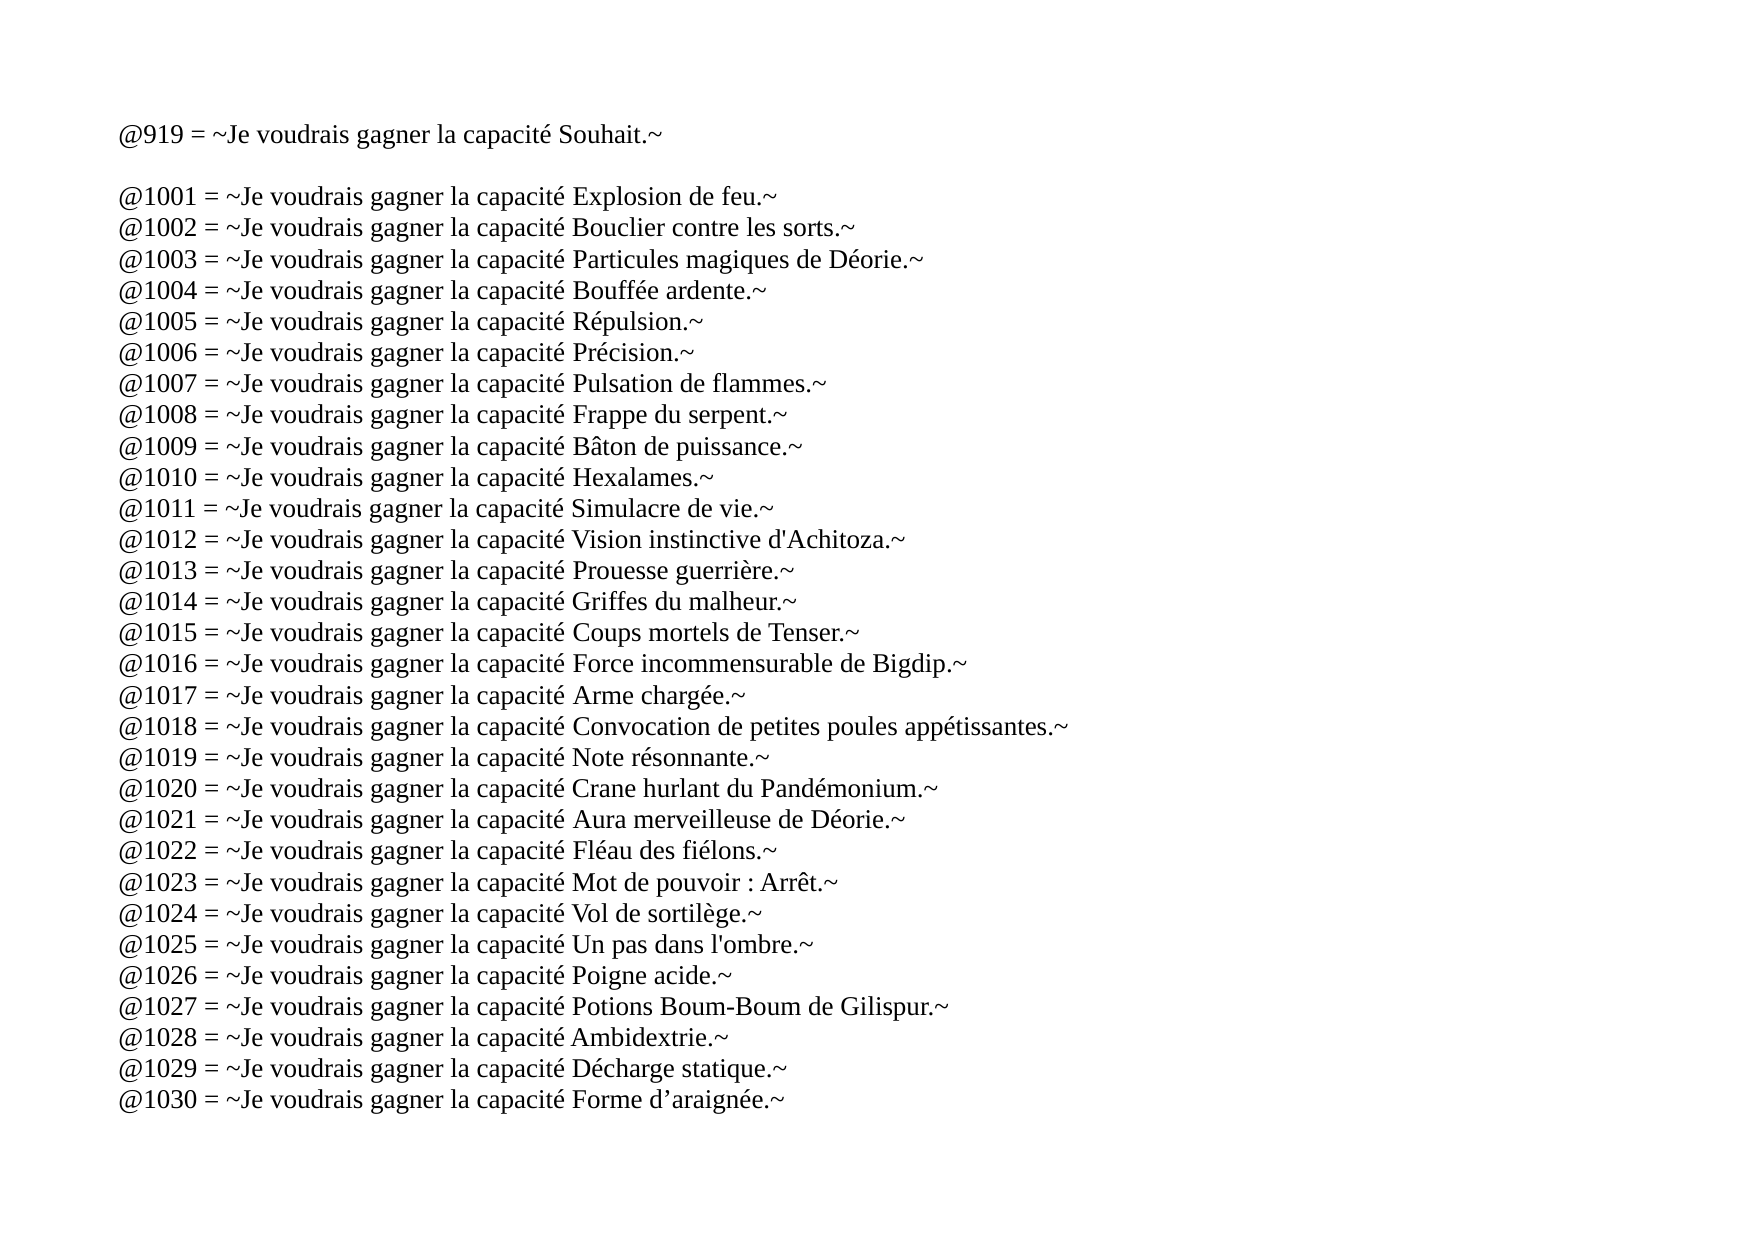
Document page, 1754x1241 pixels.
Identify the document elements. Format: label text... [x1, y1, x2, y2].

text @1007 = ~Je voudrais gagner la capacité Pulsation de flammes.~ [118, 367, 1636, 398]
text @1002 = ~Je voudrais gagner la capacité Bouclier contre les sorts.~ [118, 212, 1636, 243]
text @1014 = ~Je voudrais gagner la capacité Griffes du malheur.~ [118, 585, 1636, 616]
text @1010 = ~Je voudrais gagner la capacité Hexalames.~ [118, 461, 1636, 492]
text @1003 = ~Je voudrais gagner la capacité Particules magiques de Déorie.~ [118, 243, 1636, 274]
text @1028 = ~Je voudrais gagner la capacité Ambidextrie.~ [118, 1021, 1636, 1052]
text @1029 = ~Je voudrais gagner la capacité Décharge statique.~ [118, 1052, 1636, 1084]
text @1011 = ~Je voudrais gagner la capacité Simulacre de vie.~ [118, 492, 1636, 523]
text @919 = ~Je voudrais gagner la capacité Souhait.~ [118, 118, 1636, 149]
text @1020 = ~Je voudrais gagner la capacité Crane hurlant du Pandémonium.~ [118, 772, 1636, 803]
text @1015 = ~Je voudrais gagner la capacité Coups mortels de Tenser.~ [118, 616, 1636, 648]
text @1016 = ~Je voudrais gagner la capacité Force incommensurable de Bigdip.~ [118, 648, 1636, 679]
text @1027 = ~Je voudrais gagner la capacité Potions Boum-Boum de Gilispur.~ [118, 990, 1636, 1021]
text @1019 = ~Je voudrais gagner la capacité Note résonnante.~ [118, 741, 1636, 772]
text @1013 = ~Je voudrais gagner la capacité Prouesse guerrière.~ [118, 554, 1636, 585]
text @1012 = ~Je voudrais gagner la capacité Vision instinctive d'Achitoza.~ [118, 523, 1636, 554]
text @1008 = ~Je voudrais gagner la capacité Frappe du serpent.~ [118, 398, 1636, 429]
text @1005 = ~Je voudrais gagner la capacité Répulsion.~ [118, 305, 1636, 336]
text @1022 = ~Je voudrais gagner la capacité Fléau des fiélons.~ [118, 834, 1636, 866]
text @1024 = ~Je voudrais gagner la capacité Vol de sortilège.~ [118, 897, 1636, 928]
text @1017 = ~Je voudrais gagner la capacité Arme chargée.~ [118, 679, 1636, 710]
text @1009 = ~Je voudrais gagner la capacité Bâton de puissance.~ [118, 429, 1636, 461]
text @1018 = ~Je voudrais gagner la capacité Convocation de petites poules appétissantes.~ [118, 710, 1636, 741]
text @1023 = ~Je voudrais gagner la capacité Mot de pouvoir : Arrêt.~ [118, 866, 1636, 897]
text @1001 = ~Je voudrais gagner la capacité Explosion de feu.~ [118, 180, 1636, 212]
text @1030 = ~Je voudrais gagner la capacité Forme d’araignée.~ [118, 1084, 1636, 1115]
text @1025 = ~Je voudrais gagner la capacité Un pas dans l'ombre.~ [118, 928, 1636, 959]
text @1021 = ~Je voudrais gagner la capacité Aura merveilleuse de Déorie.~ [118, 803, 1636, 834]
text @1026 = ~Je voudrais gagner la capacité Poigne acide.~ [118, 959, 1636, 990]
text @1004 = ~Je voudrais gagner la capacité Bouffée ardente.~ [118, 274, 1636, 305]
text @1006 = ~Je voudrais gagner la capacité Précision.~ [118, 336, 1636, 367]
